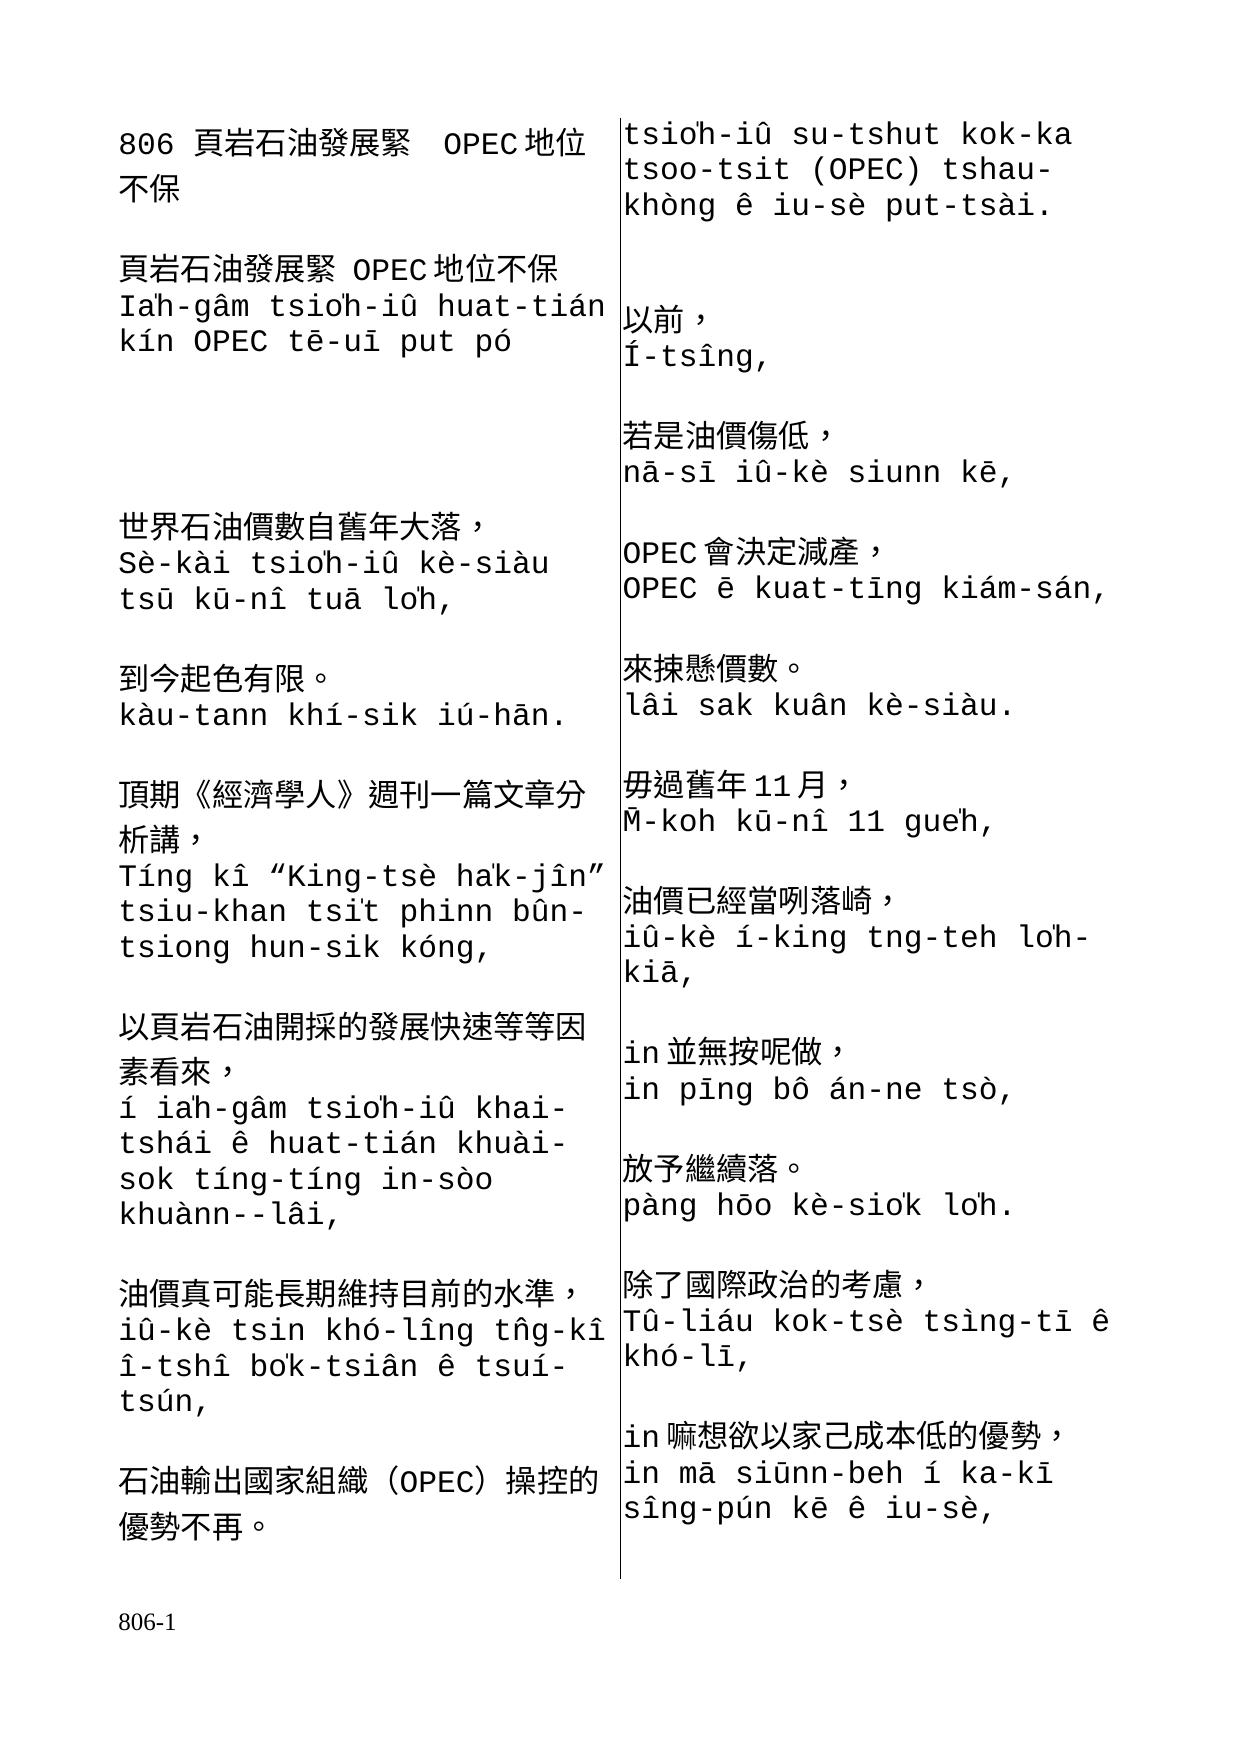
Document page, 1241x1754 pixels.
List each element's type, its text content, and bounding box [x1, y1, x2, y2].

text 除了國際政治的考慮， [622, 1260, 1122, 1305]
text Sè-kài tsio̍h-iû kè-siàu tsū kū-nî tuā lo̍h, [118, 548, 618, 618]
text pàng hōo kè-sio̍k lo̍h. [622, 1189, 1122, 1225]
text Tíng kî “King-tsè ha̍k-jîn” tsiu-khan tsi̍t phinn bûn-tsiong hun-sik kóng, [118, 860, 618, 967]
text 放予繼續落。 [622, 1144, 1122, 1189]
text Ia̍h-gâm tsio̍h-iû huat-tián kín OPEC tē-uī put pó [118, 290, 618, 361]
text M̄-koh kū-nî 11 gue̍h, [622, 805, 1122, 841]
text tsio̍h-iû su-tshut kok-ka tsoo-tsit (OPEC) tshau-khòng ê iu-sè put-tsài. [622, 118, 1122, 224]
text in嘛想欲以家己成本低的優勢， [622, 1412, 1122, 1457]
text 油價真可能長期維持目前的水準， [118, 1269, 618, 1315]
text 毋過舊年11月， [622, 760, 1122, 805]
text 以前， [622, 295, 1122, 340]
text kàu-tann khí-sik iú-hān. [118, 699, 618, 734]
text nā-sī iû-kè siunn kē, [622, 456, 1122, 492]
text 世界石油價數自舊年大落， [118, 502, 618, 548]
text 頂期《經濟學人》週刊一篇文章分析講， [118, 770, 618, 860]
text in並無按呢做， [622, 1028, 1122, 1073]
text í ia̍h-gâm tsio̍h-iû khai-tshái ê huat-tián khuài-sok tíng-tíng in-sòo khuànn--lâi, [118, 1092, 618, 1234]
text 806 頁岩石油發展緊 OPEC地位不保 [118, 118, 618, 209]
text 油價已經當咧落崎， [622, 876, 1122, 921]
text 以頁岩石油開採的發展快速等等因素看來， [118, 1002, 618, 1092]
text 頁岩石油發展緊 OPEC地位不保 [118, 244, 618, 290]
text iû-kè í-king tng-teh lo̍h-kiā, [622, 921, 1122, 992]
text in pīng bô án-ne tsò, [622, 1073, 1122, 1109]
text 到今起色有限。 [118, 654, 618, 699]
text 來捒懸價數。 [622, 644, 1122, 689]
text 若是油價傷低， [622, 411, 1122, 456]
text OPEC會決定減產， [622, 527, 1122, 573]
text OPEC ē kuat-tīng kiám-sán, [622, 573, 1122, 608]
text in mā siūnn-beh í ka-kī sîng-pún kē ê iu-sè, [622, 1457, 1122, 1528]
text iû-kè tsin khó-lîng tn̂g-kî î-tshî bo̍k-tsiân ê tsuí-tsún, [118, 1315, 618, 1421]
text 石油輸出國家組織（OPEC）操控的優勢不再。 [118, 1456, 618, 1547]
text Tû-liáu kok-tsè tsìng-tī ê khó-lī, [622, 1305, 1122, 1376]
text lâi sak kuân kè-siàu. [622, 689, 1122, 724]
text Í-tsîng, [622, 340, 1122, 376]
